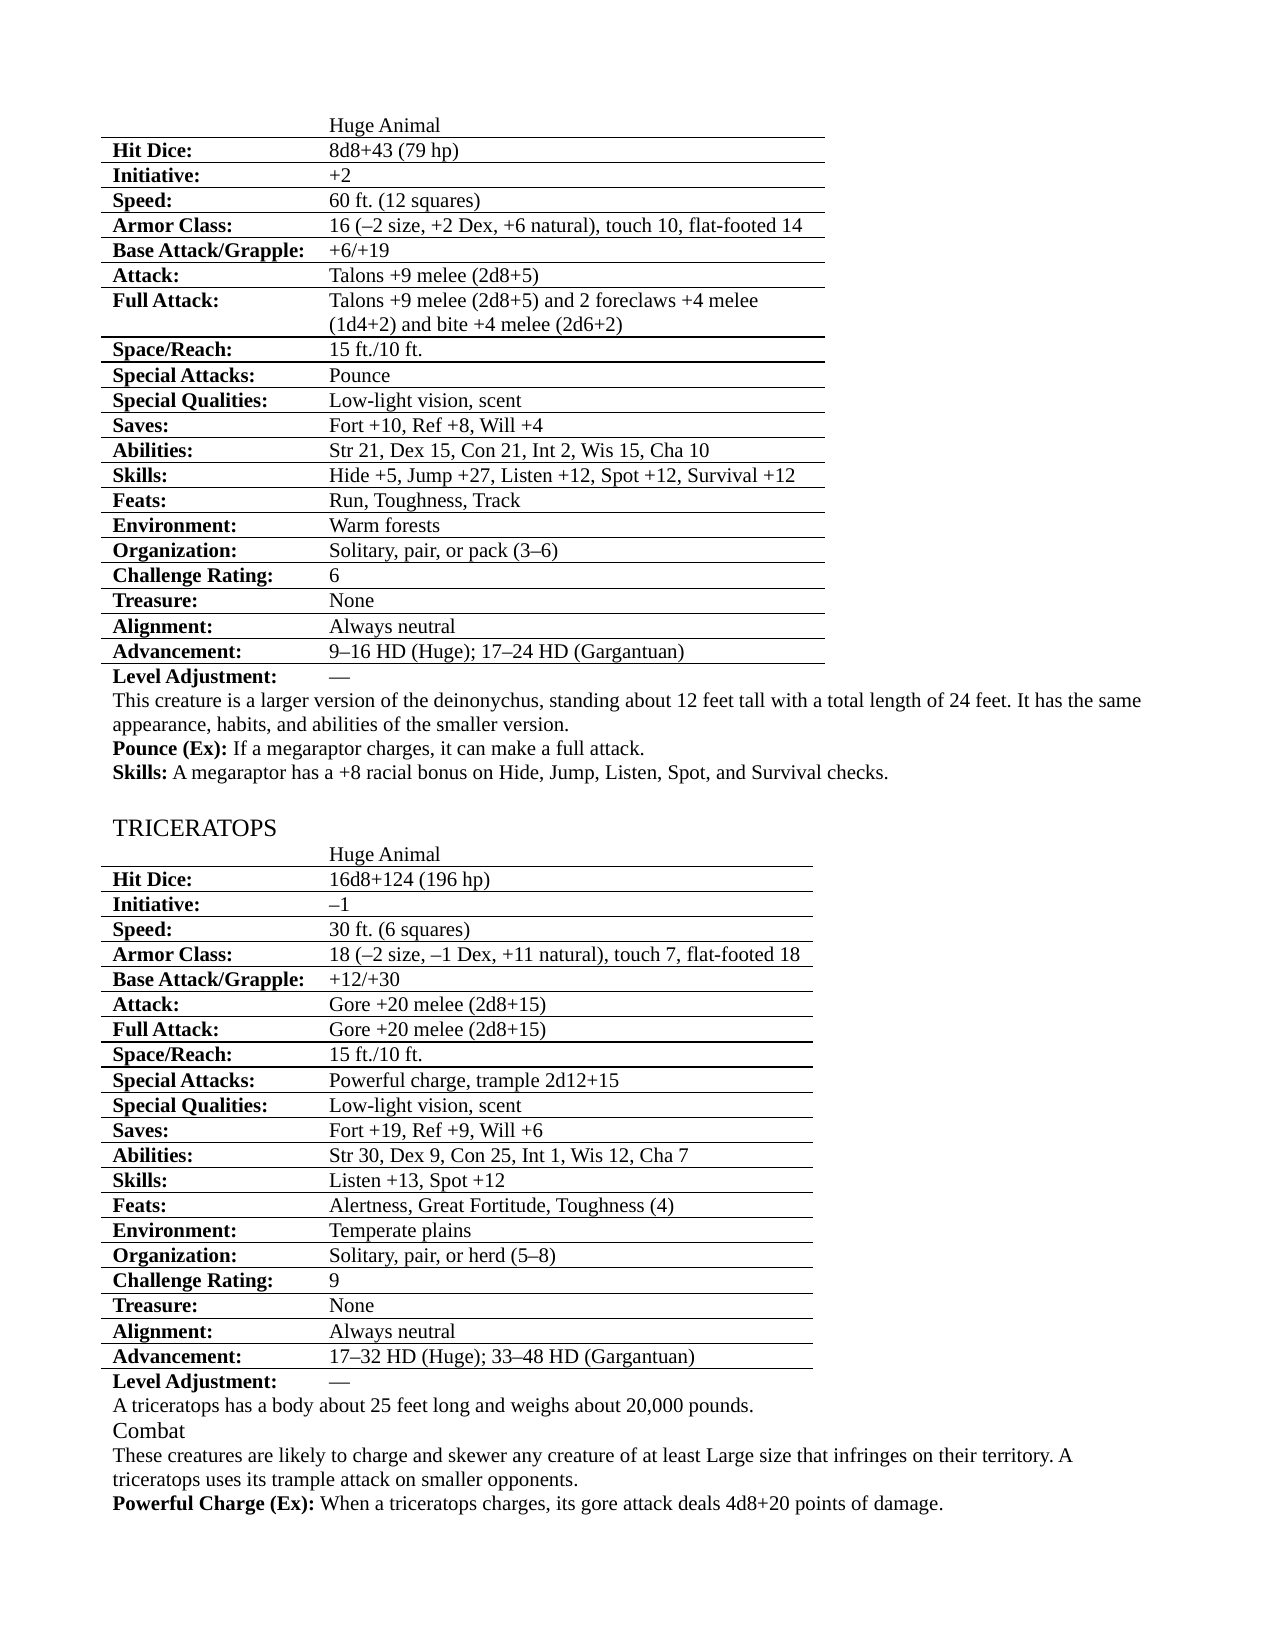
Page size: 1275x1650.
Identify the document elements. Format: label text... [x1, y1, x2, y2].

table_cell Powerful charge, trample 2d12+15 [318, 1068, 812, 1092]
table_cell Armor Class: [101, 213, 318, 237]
table_cell — [318, 664, 825, 688]
table_cell Special Qualities: [101, 1093, 318, 1117]
table_cell Gore +20 melee (2d8+15) [318, 992, 812, 1016]
table_cell Alignment: [101, 1319, 318, 1343]
table_header Huge Animal [318, 842, 812, 866]
table_cell 6 [318, 563, 825, 587]
table_cell 30 ft. (6 squares) [318, 917, 812, 941]
table_cell Organization: [101, 538, 318, 562]
text These creatures are likely to charge and skewer any creature of at least Large size that infringes on their territory. A triceratops uses its trample attack on smaller opponents. [112, 1443, 1162, 1491]
table_cell Special Qualities: [101, 388, 318, 412]
table_cell 8d8+43 (79 hp) [318, 138, 825, 162]
table_cell Abilities: [101, 438, 318, 462]
table_cell Space/Reach: [101, 1043, 318, 1066]
text Combat [112, 1417, 1162, 1443]
table_cell Speed: [101, 917, 318, 941]
table_cell Full Attack: [101, 1017, 318, 1041]
table_cell 16 (–2 size, +2 Dex, +6 natural), touch 10, flat-footed 14 [318, 213, 825, 237]
table_cell Base Attack/Grapple: [101, 967, 318, 991]
table_cell Alignment: [101, 614, 318, 638]
table_cell Special Attacks: [101, 363, 318, 387]
table_cell Talons +9 melee (2d8+5) and 2 foreclaws +4 melee (1d4+2) and bite +4 melee (2d6+2) [318, 288, 825, 336]
table_cell Fort +10, Ref +8, Will +4 [318, 413, 825, 437]
table_cell Abilities: [101, 1143, 318, 1167]
table_cell Temperate plains [318, 1218, 812, 1242]
table_cell Listen +13, Spot +12 [318, 1168, 812, 1192]
table_cell Advancement: [101, 1344, 318, 1368]
table_cell Initiative: [101, 163, 318, 187]
table_cell Saves: [101, 413, 318, 437]
table_cell 60 ft. (12 squares) [318, 188, 825, 212]
table_cell Level Adjustment: [101, 664, 318, 688]
table_cell Treasure: [101, 589, 318, 612]
text Pounce (Ex): If a megaraptor charges, it can make a full attack. [112, 736, 1162, 760]
table_cell Challenge Rating: [101, 1268, 318, 1292]
table_cell Solitary, pair, or pack (3–6) [318, 538, 825, 562]
table_cell –1 [318, 892, 812, 916]
table_cell Low-light vision, scent [318, 1093, 812, 1117]
table_cell Full Attack: [101, 288, 318, 336]
table_cell Environment: [101, 1218, 318, 1242]
table_cell Str 21, Dex 15, Con 21, Int 2, Wis 15, Cha 10 [318, 438, 825, 462]
table_cell Special Attacks: [101, 1068, 318, 1092]
table_cell Level Adjustment: [101, 1369, 318, 1393]
table_cell Always neutral [318, 1319, 812, 1343]
table_cell +2 [318, 163, 825, 187]
table_cell Armor Class: [101, 942, 318, 966]
table_cell 16d8+124 (196 hp) [318, 867, 812, 891]
table_cell 18 (–2 size, –1 Dex, +11 natural), touch 7, flat-footed 18 [318, 942, 812, 966]
table_cell Environment: [101, 513, 318, 537]
table_cell Skills: [101, 463, 318, 487]
text TRICERATOPS [112, 813, 1162, 842]
table_cell Organization: [101, 1243, 318, 1267]
table_cell None [318, 1294, 812, 1317]
table_cell Fort +19, Ref +9, Will +6 [318, 1118, 812, 1142]
table_cell Saves: [101, 1118, 318, 1142]
table_cell Advancement: [101, 639, 318, 663]
text Powerful Charge (Ex): When a triceratops charges, its gore attack deals 4d8+20 points of damage. [112, 1491, 1162, 1515]
table_cell Hit Dice: [101, 867, 318, 891]
table_cell Speed: [101, 188, 318, 212]
table_cell Run, Toughness, Track [318, 488, 825, 512]
table_cell 15 ft./10 ft. [318, 1043, 812, 1066]
table_cell — [318, 1369, 812, 1393]
table_cell 17–32 HD (Huge); 33–48 HD (Gargantuan) [318, 1344, 812, 1368]
table_cell Attack: [101, 263, 318, 287]
table_cell Space/Reach: [101, 338, 318, 361]
table_cell Warm forests [318, 513, 825, 537]
table_cell 15 ft./10 ft. [318, 338, 825, 361]
text A triceratops has a body about 25 feet long and weighs about 20,000 pounds. [112, 1393, 1162, 1417]
table_cell Always neutral [318, 614, 825, 638]
table_cell Low-light vision, scent [318, 388, 825, 412]
table_cell Skills: [101, 1168, 318, 1192]
table_cell Hit Dice: [101, 138, 318, 162]
table_cell Hide +5, Jump +27, Listen +12, Spot +12, Survival +12 [318, 463, 825, 487]
table_header [101, 113, 318, 137]
table_cell Str 30, Dex 9, Con 25, Int 1, Wis 12, Cha 7 [318, 1143, 812, 1167]
table_cell Solitary, pair, or herd (5–8) [318, 1243, 812, 1267]
table_header [101, 842, 318, 866]
table_cell 9–16 HD (Huge); 17–24 HD (Gargantuan) [318, 639, 825, 663]
table_cell 9 [318, 1268, 812, 1292]
table_cell +12/+30 [318, 967, 812, 991]
table_cell Feats: [101, 488, 318, 512]
table_cell Challenge Rating: [101, 563, 318, 587]
table_cell Talons +9 melee (2d8+5) [318, 263, 825, 287]
table_cell Pounce [318, 363, 825, 387]
table_cell Feats: [101, 1193, 318, 1217]
table_cell Attack: [101, 992, 318, 1016]
table_cell Gore +20 melee (2d8+15) [318, 1017, 812, 1041]
table_cell +6/+19 [318, 238, 825, 262]
table_cell Alertness, Great Fortitude, Toughness (4) [318, 1193, 812, 1217]
table_cell Treasure: [101, 1294, 318, 1317]
table_header Huge Animal [318, 113, 825, 137]
text This creature is a larger version of the deinonychus, standing about 12 feet tall with a total length of 24 feet. It has the same appearance, habits, and abilities of the smaller version. [112, 688, 1162, 736]
table_cell None [318, 589, 825, 612]
table_cell Base Attack/Grapple: [101, 238, 318, 262]
table_cell Initiative: [101, 892, 318, 916]
text Skills: A megaraptor has a +8 racial bonus on Hide, Jump, Listen, Spot, and Survival checks. [112, 760, 1162, 784]
